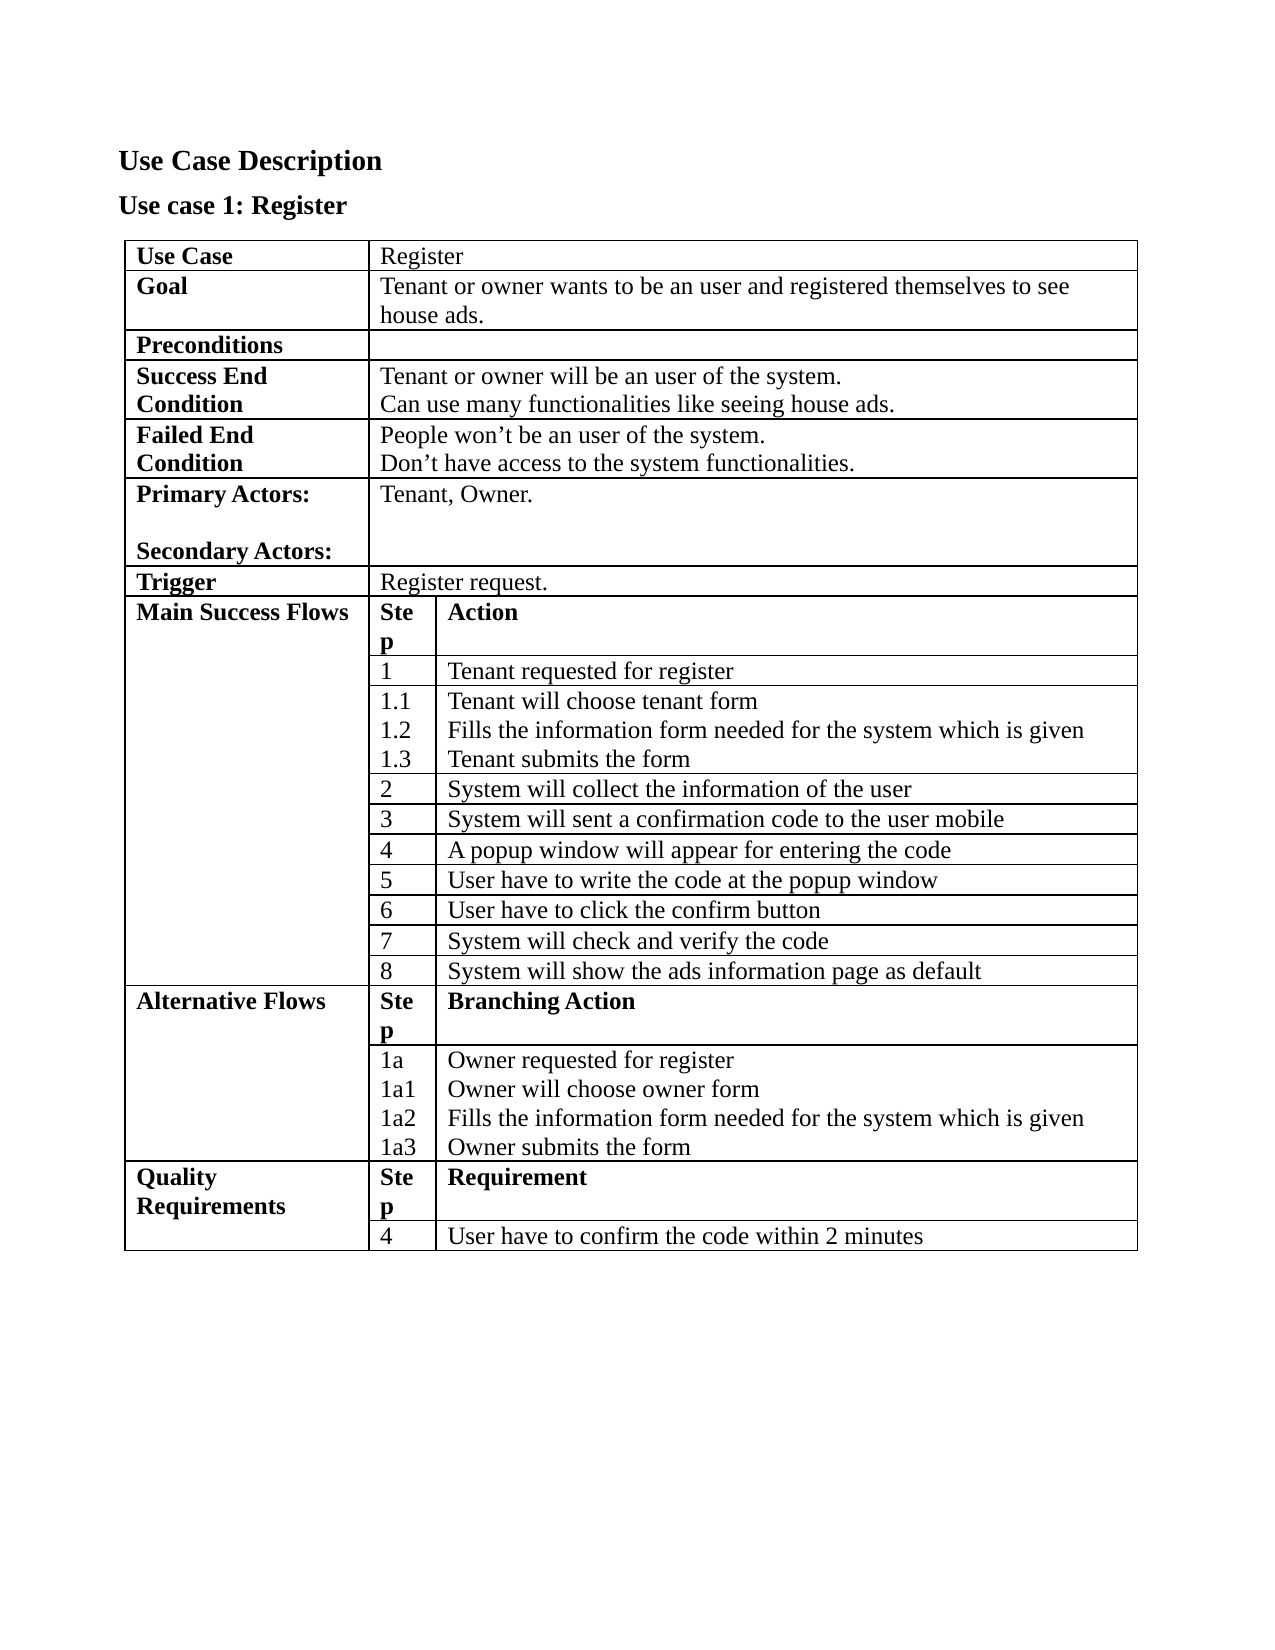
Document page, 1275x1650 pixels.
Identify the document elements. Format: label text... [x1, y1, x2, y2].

table_cell 3 [370, 805, 435, 833]
table_cell Alternative Flows [126, 986, 368, 1160]
table_cell System will show the ads information page as default [437, 956, 1137, 985]
table_cell Register request. [370, 567, 1137, 595]
table_cell 6 [370, 896, 435, 924]
table_cell A popup window will appear for entering the code [437, 835, 1137, 863]
text Use case 1: Register [118, 189, 1157, 220]
table_cell Failed End Condition [126, 420, 368, 477]
table_cell [370, 331, 1137, 359]
table_cell Action [437, 597, 1137, 654]
table_cell User have to confirm the code within 2 minutes [437, 1221, 1137, 1250]
table_cell Success End Condition [126, 361, 368, 418]
table_cell Trigger [126, 567, 368, 595]
table_cell Step [370, 1162, 435, 1219]
table_cell Preconditions [126, 331, 368, 359]
subtitle Use Case Description [118, 143, 1157, 177]
table_cell Main Success Flows [126, 597, 368, 985]
table_cell 5 [370, 865, 435, 894]
table_cell Tenant requested for register [437, 656, 1137, 685]
table_header Use Case [126, 241, 368, 270]
table_cell User have to write the code at the popup window [437, 865, 1137, 894]
table_cell 2 [370, 774, 435, 803]
table_cell Tenant, Owner. [370, 479, 1137, 565]
table_cell 4 [370, 835, 435, 863]
table_cell User have to click the confirm button [437, 896, 1137, 924]
table_cell 4 [370, 1221, 435, 1250]
table_cell Quality Requirements [126, 1162, 368, 1250]
table_cell System will collect the information of the user [437, 774, 1137, 803]
table_cell Goal [126, 271, 368, 329]
table_cell 1.1 1.2 1.3 [370, 686, 435, 773]
table_cell Branching Action [437, 986, 1137, 1044]
table_cell Step [370, 986, 435, 1044]
table_cell Primary Actors: Secondary Actors: [126, 479, 368, 565]
table_cell Step [370, 597, 435, 654]
table_cell Tenant or owner wants to be an user and registered themselves to see house ads. [370, 271, 1137, 329]
table_cell 1a 1a1 1a2 1a3 [370, 1046, 435, 1160]
table_cell People won’t be an user of the system. Don’t have access to the system functionalities. [370, 420, 1137, 477]
table_cell Tenant or owner will be an user of the system. Can use many functionalities like seeing house ads. [370, 361, 1137, 418]
table_cell Owner requested for register Owner will choose owner form Fills the information form needed for the system which is given Owner submits the form [437, 1046, 1137, 1160]
table_cell Tenant will choose tenant form Fills the information form needed for the system which is given Tenant submits the form [437, 686, 1137, 773]
table_cell Requirement [437, 1162, 1137, 1219]
table_cell 7 [370, 926, 435, 954]
table_header Register [370, 241, 1137, 270]
table_cell System will sent a confirmation code to the user mobile [437, 805, 1137, 833]
table_cell 1 [370, 656, 435, 685]
table_cell System will check and verify the code [437, 926, 1137, 954]
table_cell 8 [370, 956, 435, 985]
